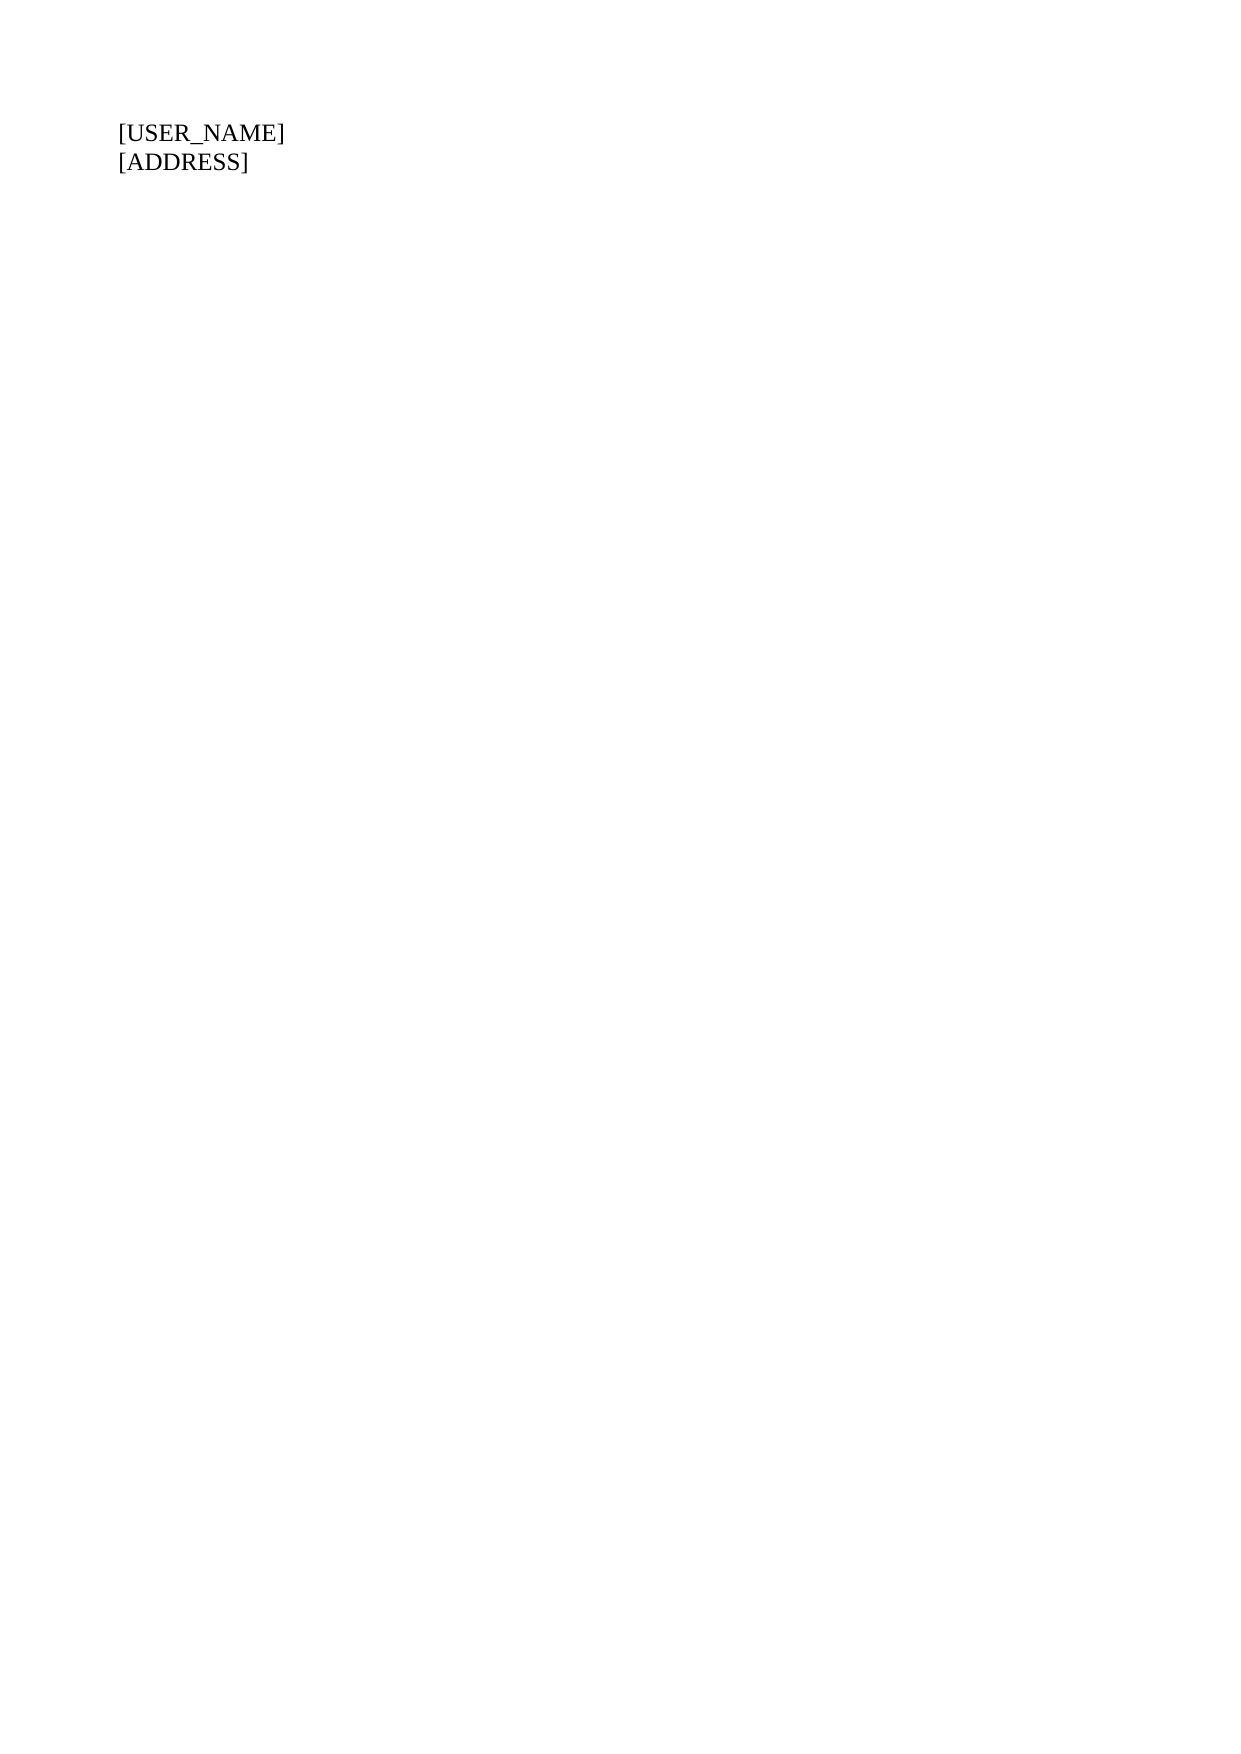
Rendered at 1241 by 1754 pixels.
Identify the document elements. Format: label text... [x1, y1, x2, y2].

text [USER_NAME] [118, 118, 1122, 147]
text [ADDRESS] [118, 147, 1122, 176]
